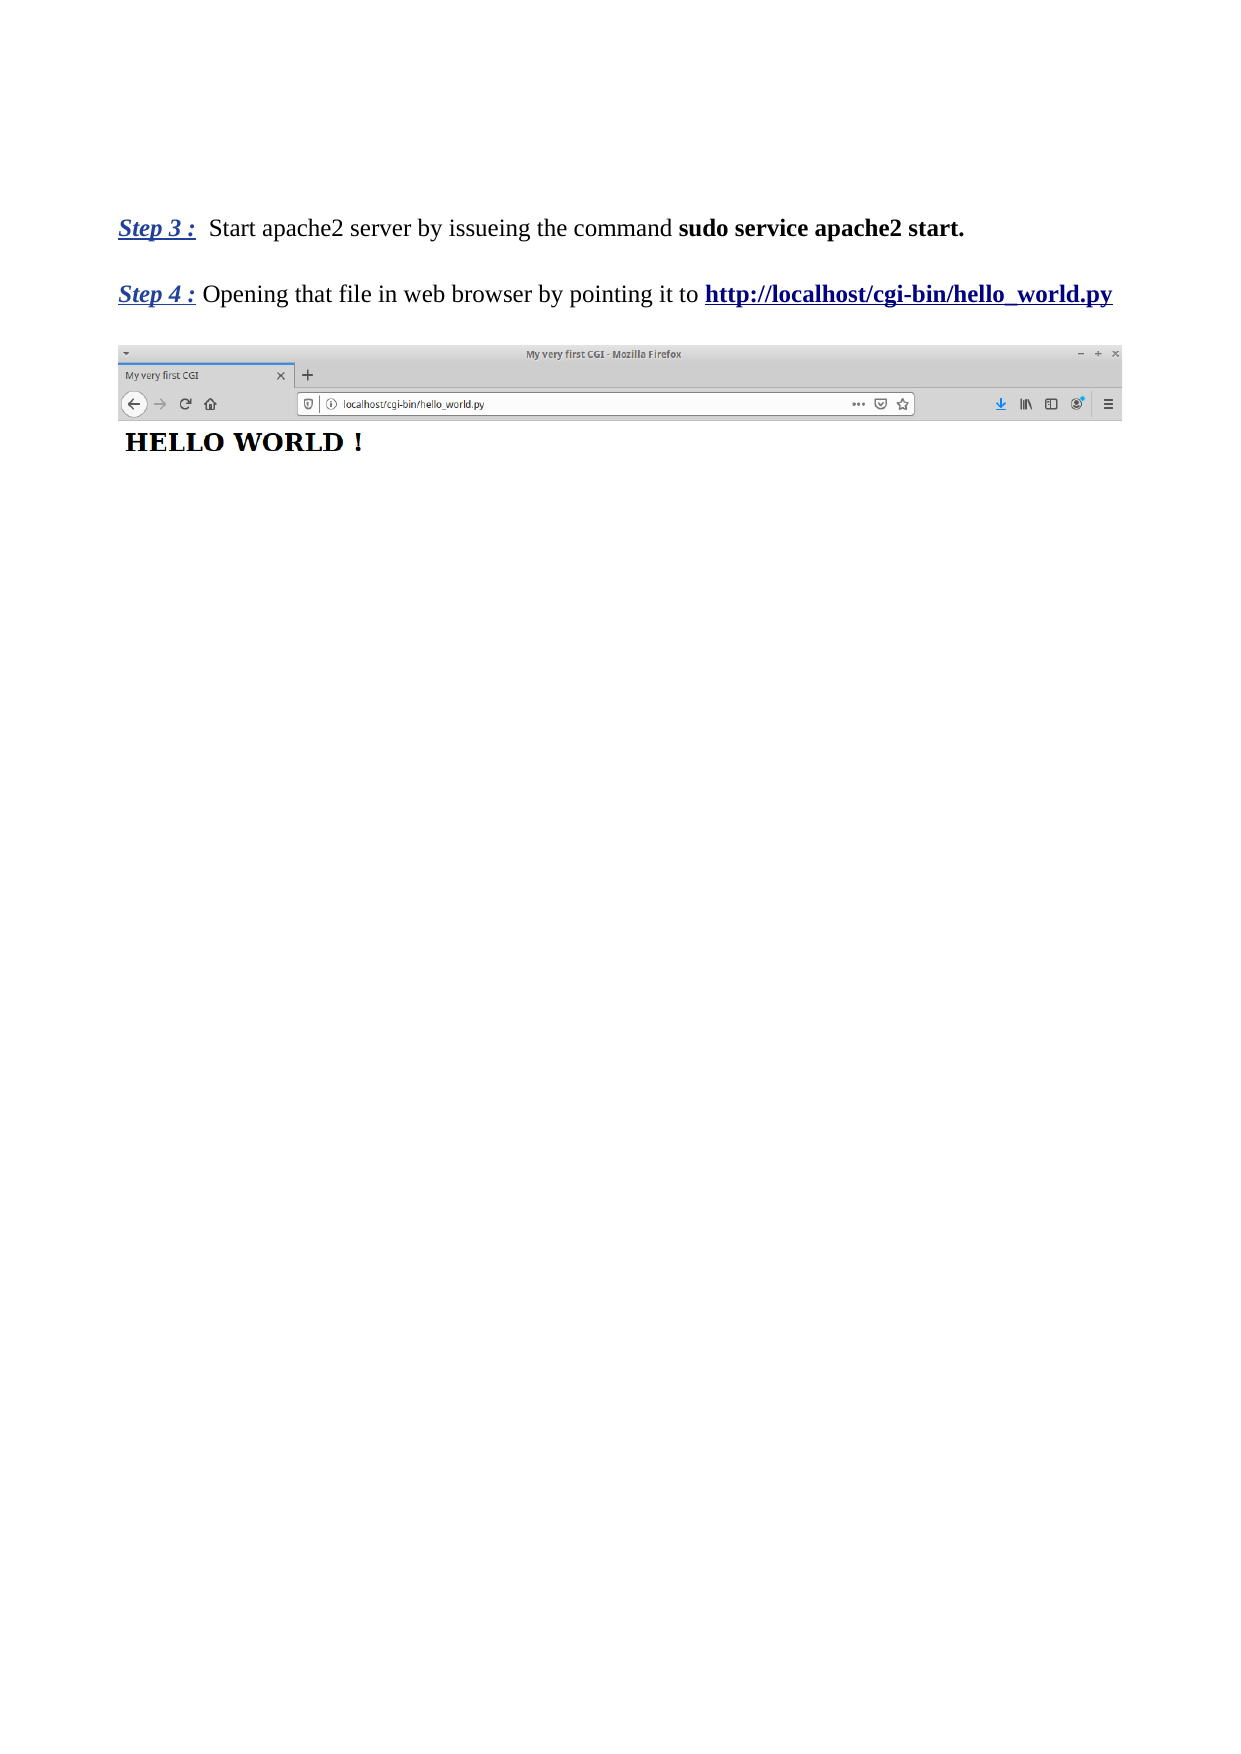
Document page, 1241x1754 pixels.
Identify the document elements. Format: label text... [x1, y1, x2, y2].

picture [118, 344, 1123, 952]
text Step 3 : Start apache2 server by issueing the command sudo service apache2 start. [118, 213, 1122, 242]
text Step 4 : Opening that file in web browser by pointing it to http://localhost/cgi-bin/hello_world.py [118, 279, 1122, 307]
